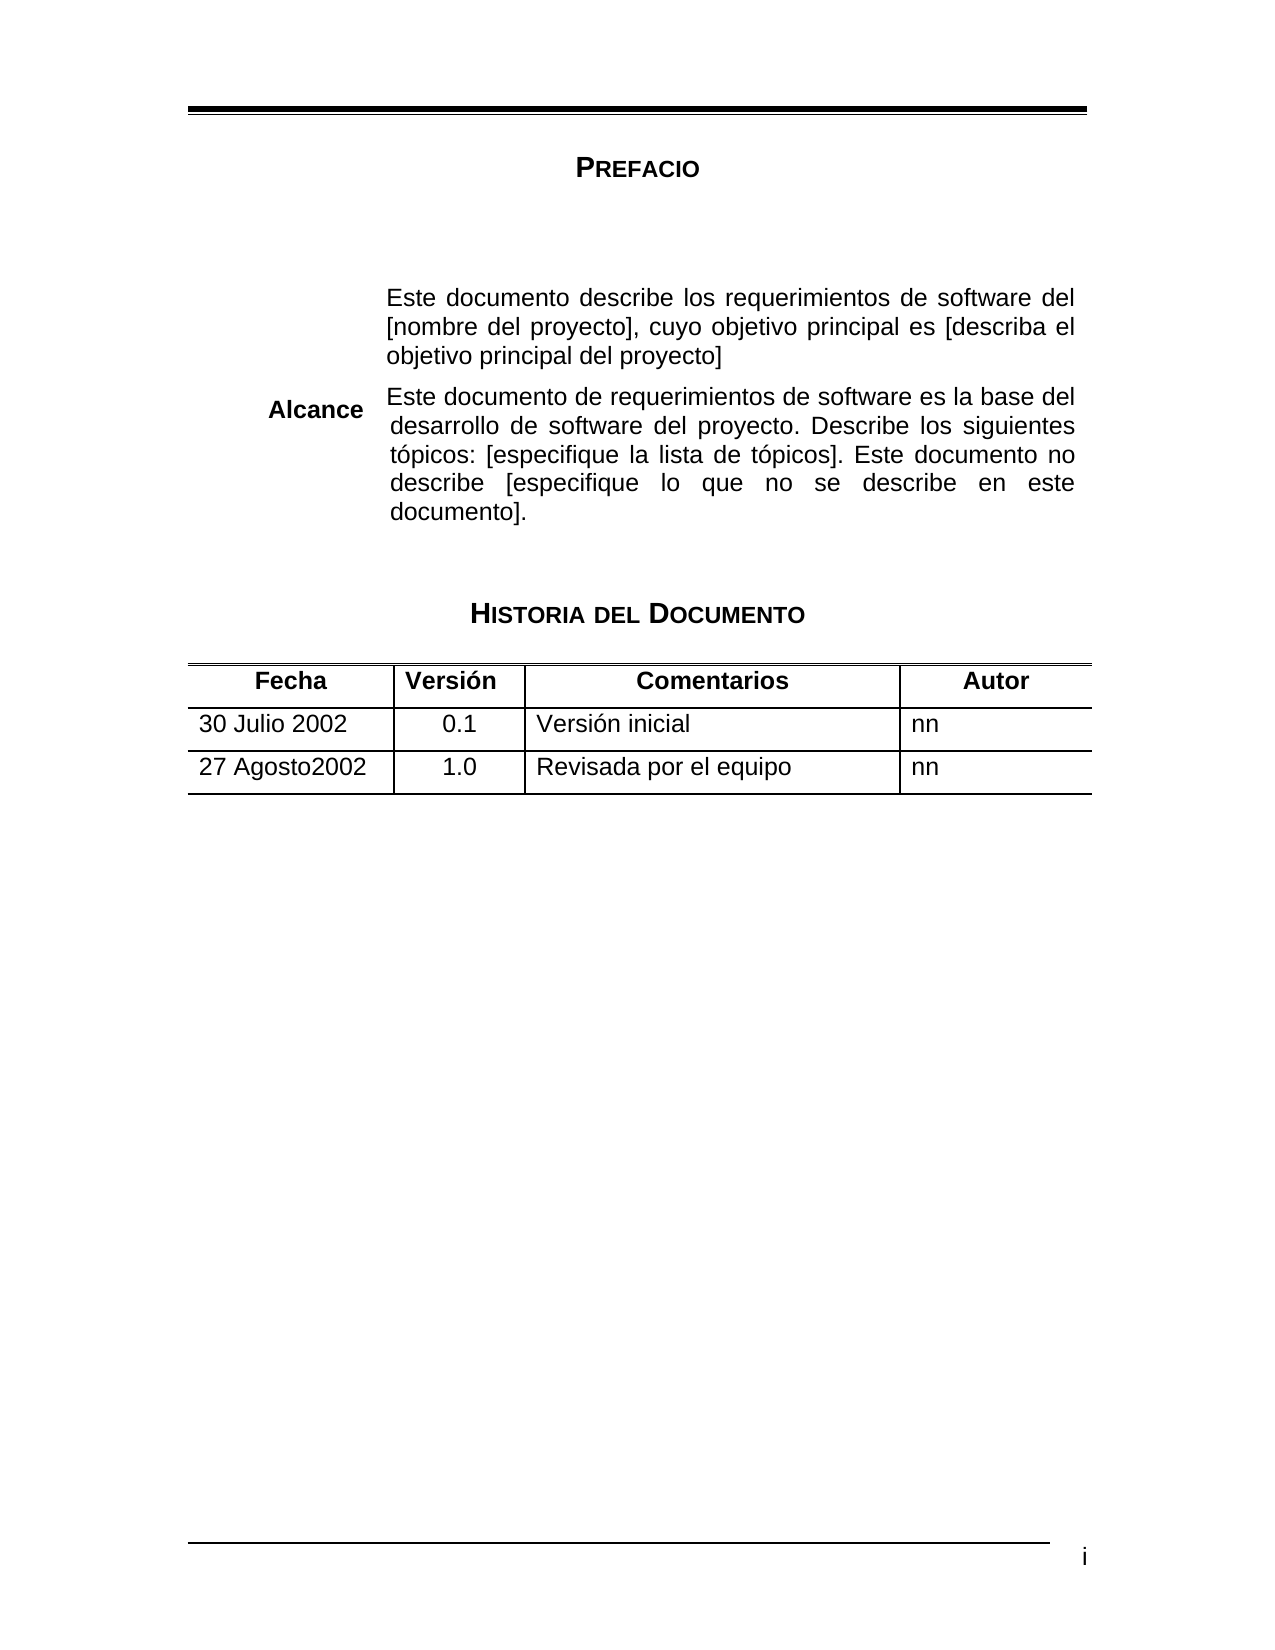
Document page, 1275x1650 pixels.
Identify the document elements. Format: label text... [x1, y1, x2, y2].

table_header Comentarios [526, 666, 899, 707]
table_cell 30 Julio 2002 [188, 709, 393, 750]
table_cell Versión inicial [526, 709, 899, 750]
table_cell Revisada por el equipo [526, 752, 899, 793]
table_cell nn [901, 752, 1092, 793]
text Historia del Documento [187, 596, 1087, 629]
table_cell 27 Agosto2002 [188, 752, 393, 793]
table_header Fecha [188, 666, 393, 707]
table_cell Alcance [188, 382, 375, 538]
text Prefacio [187, 150, 1087, 183]
table_cell [188, 271, 375, 382]
table_header [375, 217, 1087, 271]
table_cell 0.1 [395, 709, 524, 750]
table_header Autor [901, 666, 1092, 707]
table_cell 1.0 [395, 752, 524, 793]
table_cell nn [901, 709, 1092, 750]
table_cell Este documento de requerimientos de software es la base del desarrollo de software del proyecto. Describe los siguientes tópicos: [especifique la lista de tópicos]. Este documento no describe [especifique lo que no se describe en este documento]. [375, 382, 1087, 538]
table_header Versión [395, 666, 524, 707]
table_cell Este documento describe los requerimientos de software del [nombre del proyecto], cuyo objetivo principal es [describa el objetivo principal del proyecto] [375, 271, 1087, 382]
table_header [188, 217, 375, 271]
